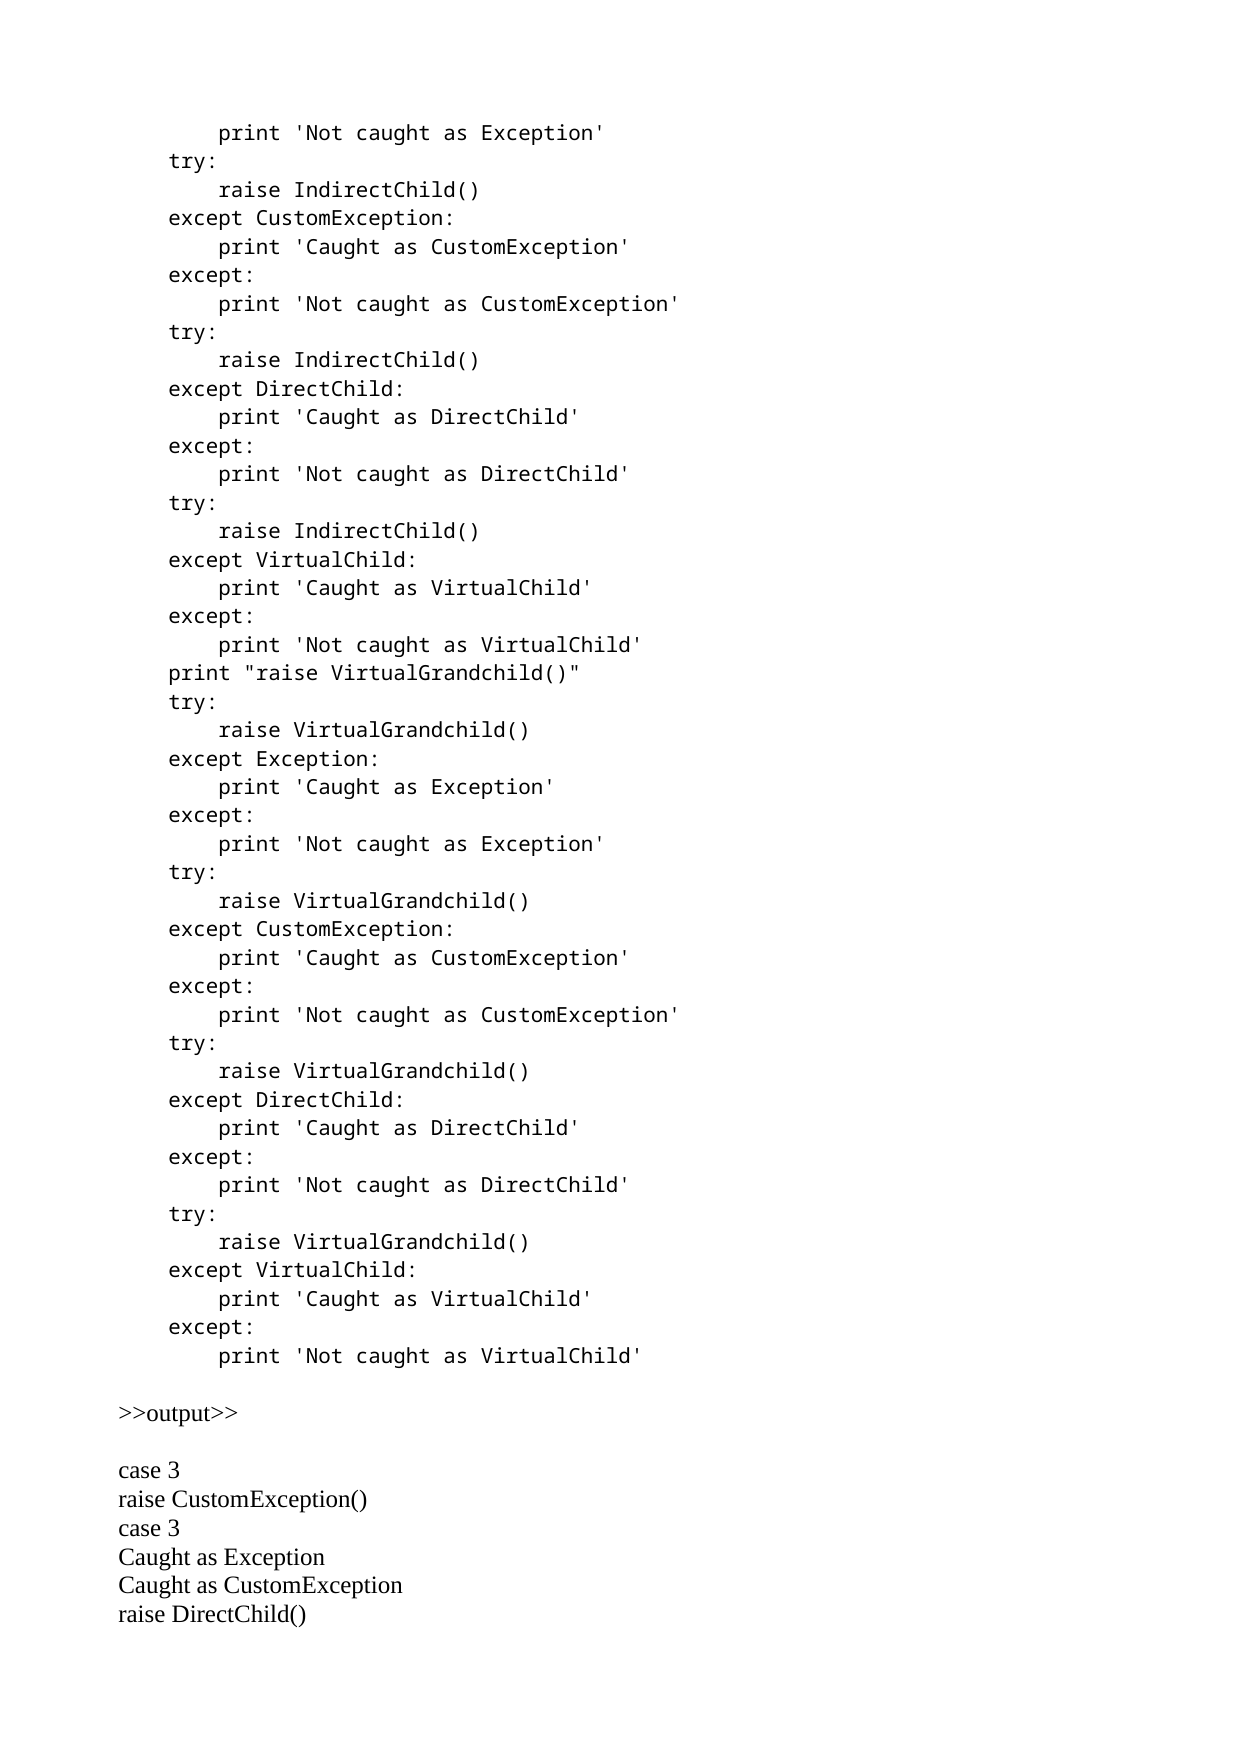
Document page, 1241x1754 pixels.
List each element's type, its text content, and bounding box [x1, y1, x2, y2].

text Caught as CustomException [118, 1571, 1122, 1599]
text print 'Not caught as DirectChild' [118, 459, 1122, 488]
text raise VirtualGrandchild() [118, 1227, 1122, 1256]
text raise IndirectChild() [118, 175, 1122, 203]
text print 'Not caught as VirtualChild' [118, 630, 1122, 658]
text except: [118, 801, 1122, 829]
text raise VirtualGrandchild() [118, 1057, 1122, 1085]
text except CustomException: [118, 203, 1122, 232]
text Caught as Exception [118, 1542, 1122, 1571]
text except: [118, 431, 1122, 459]
text raise CustomException() [118, 1484, 1122, 1513]
text except VirtualChild: [118, 1256, 1122, 1284]
text print 'Not caught as DirectChild' [118, 1170, 1122, 1199]
text try: [118, 147, 1122, 175]
text except VirtualChild: [118, 545, 1122, 573]
text case 3 [118, 1456, 1122, 1484]
text raise VirtualGrandchild() [118, 886, 1122, 914]
text raise DirectChild() [118, 1599, 1122, 1628]
text except: [118, 602, 1122, 630]
text raise VirtualGrandchild() [118, 715, 1122, 744]
text try: [118, 857, 1122, 886]
text try: [118, 317, 1122, 346]
text >>output>> [118, 1398, 1122, 1427]
text print 'Not caught as CustomException' [118, 1000, 1122, 1028]
text print 'Not caught as Exception' [118, 829, 1122, 857]
text print 'Caught as DirectChild' [118, 1113, 1122, 1142]
text except: [118, 1142, 1122, 1170]
text try: [118, 1199, 1122, 1227]
text except: [118, 260, 1122, 289]
text try: [118, 1028, 1122, 1057]
text raise IndirectChild() [118, 516, 1122, 545]
text print 'Caught as VirtualChild' [118, 1284, 1122, 1312]
text except DirectChild: [118, 1085, 1122, 1113]
text case 3 [118, 1513, 1122, 1542]
text print 'Not caught as CustomException' [118, 289, 1122, 317]
text print 'Caught as VirtualChild' [118, 573, 1122, 602]
text print 'Caught as CustomException' [118, 232, 1122, 260]
text print 'Not caught as Exception' [118, 118, 1122, 147]
text except DirectChild: [118, 374, 1122, 402]
text print 'Caught as CustomException' [118, 943, 1122, 971]
text print 'Caught as DirectChild' [118, 402, 1122, 431]
text try: [118, 687, 1122, 715]
text except Exception: [118, 744, 1122, 772]
text print 'Caught as Exception' [118, 772, 1122, 801]
text raise IndirectChild() [118, 346, 1122, 374]
text try: [118, 488, 1122, 516]
text print 'Not caught as VirtualChild' [118, 1341, 1122, 1369]
text except CustomException: [118, 914, 1122, 943]
text print "raise VirtualGrandchild()" [118, 658, 1122, 687]
text except: [118, 971, 1122, 1000]
text except: [118, 1312, 1122, 1341]
